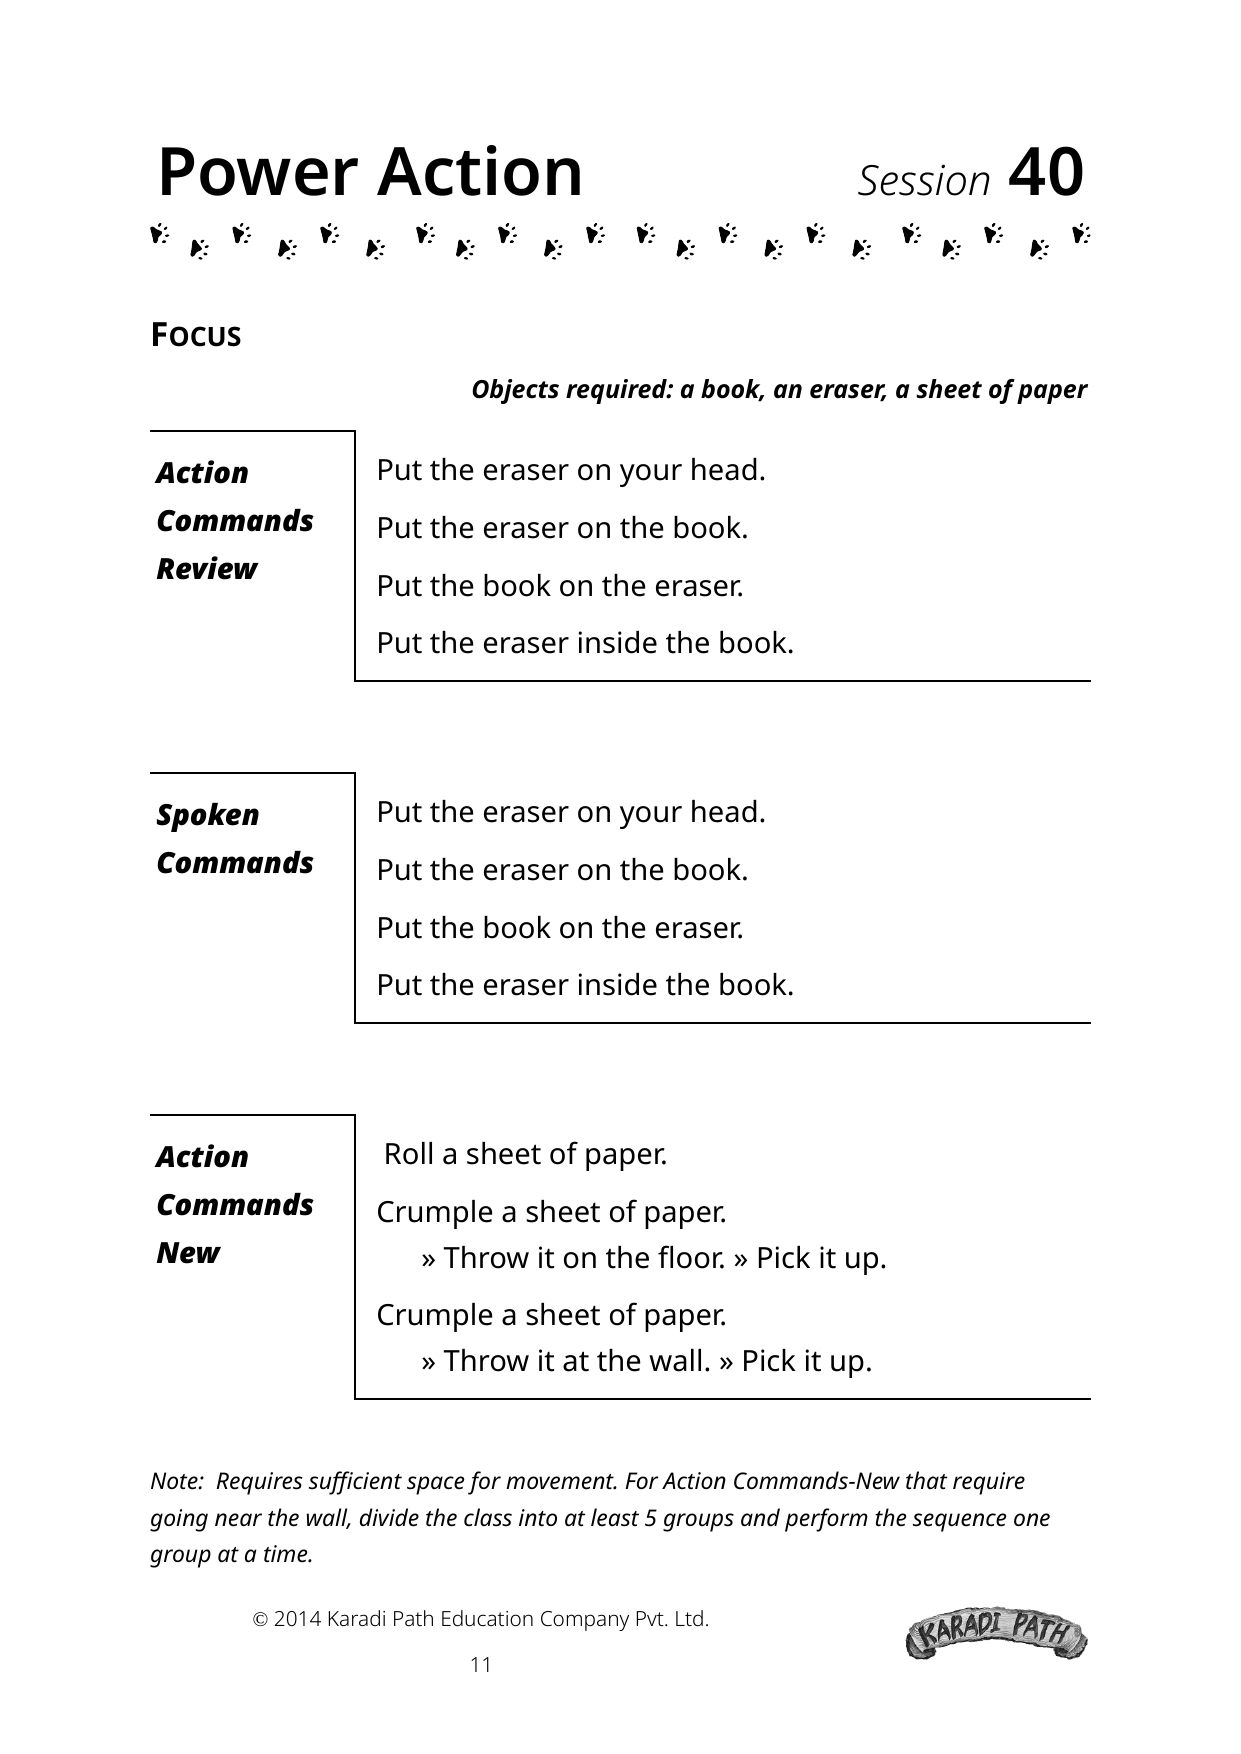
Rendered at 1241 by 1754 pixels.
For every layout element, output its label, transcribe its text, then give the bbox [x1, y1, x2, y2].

table_cell Spoken Commands [150, 774, 354, 1022]
table_header Session 40 [809, 119, 1091, 223]
table_cell Action Commands New [150, 1116, 354, 1398]
table_header Power Action [150, 119, 809, 223]
subtitle Focus [150, 311, 1091, 356]
table_cell Put the eraser on your head. Put the eraser on the book. Put the book on the eraser. Put the eraser inside the book. [356, 772, 1091, 1022]
table_cell [355, 682, 1091, 772]
table_header [809, 265, 1091, 288]
text Objects required: a book, an eraser, a sheet of paper [150, 371, 1091, 406]
table_header Action Commands Review [150, 432, 354, 680]
table_header Put the eraser on your head. Put the eraser on the book. Put the book on the eraser. Put the eraser inside the book. [356, 430, 1091, 680]
picture [150, 223, 1091, 265]
table_cell [150, 1022, 355, 1113]
table_header [150, 265, 809, 288]
text Note: Requires sufficient space for movement. For Action Commands-New that require going near the wall, divide the class into at least 5 groups and perform the sequence one group at a time. [150, 1465, 1091, 1570]
table_cell Roll a sheet of paper. Crumple a sheet of paper. » Throw it on the floor. » Pick it up. Crumple a sheet of paper. » Throw it at the wall. » Pick it up. [356, 1114, 1091, 1398]
table_cell [355, 1024, 1091, 1113]
table_cell [150, 680, 355, 772]
picture [903, 1604, 1091, 1663]
